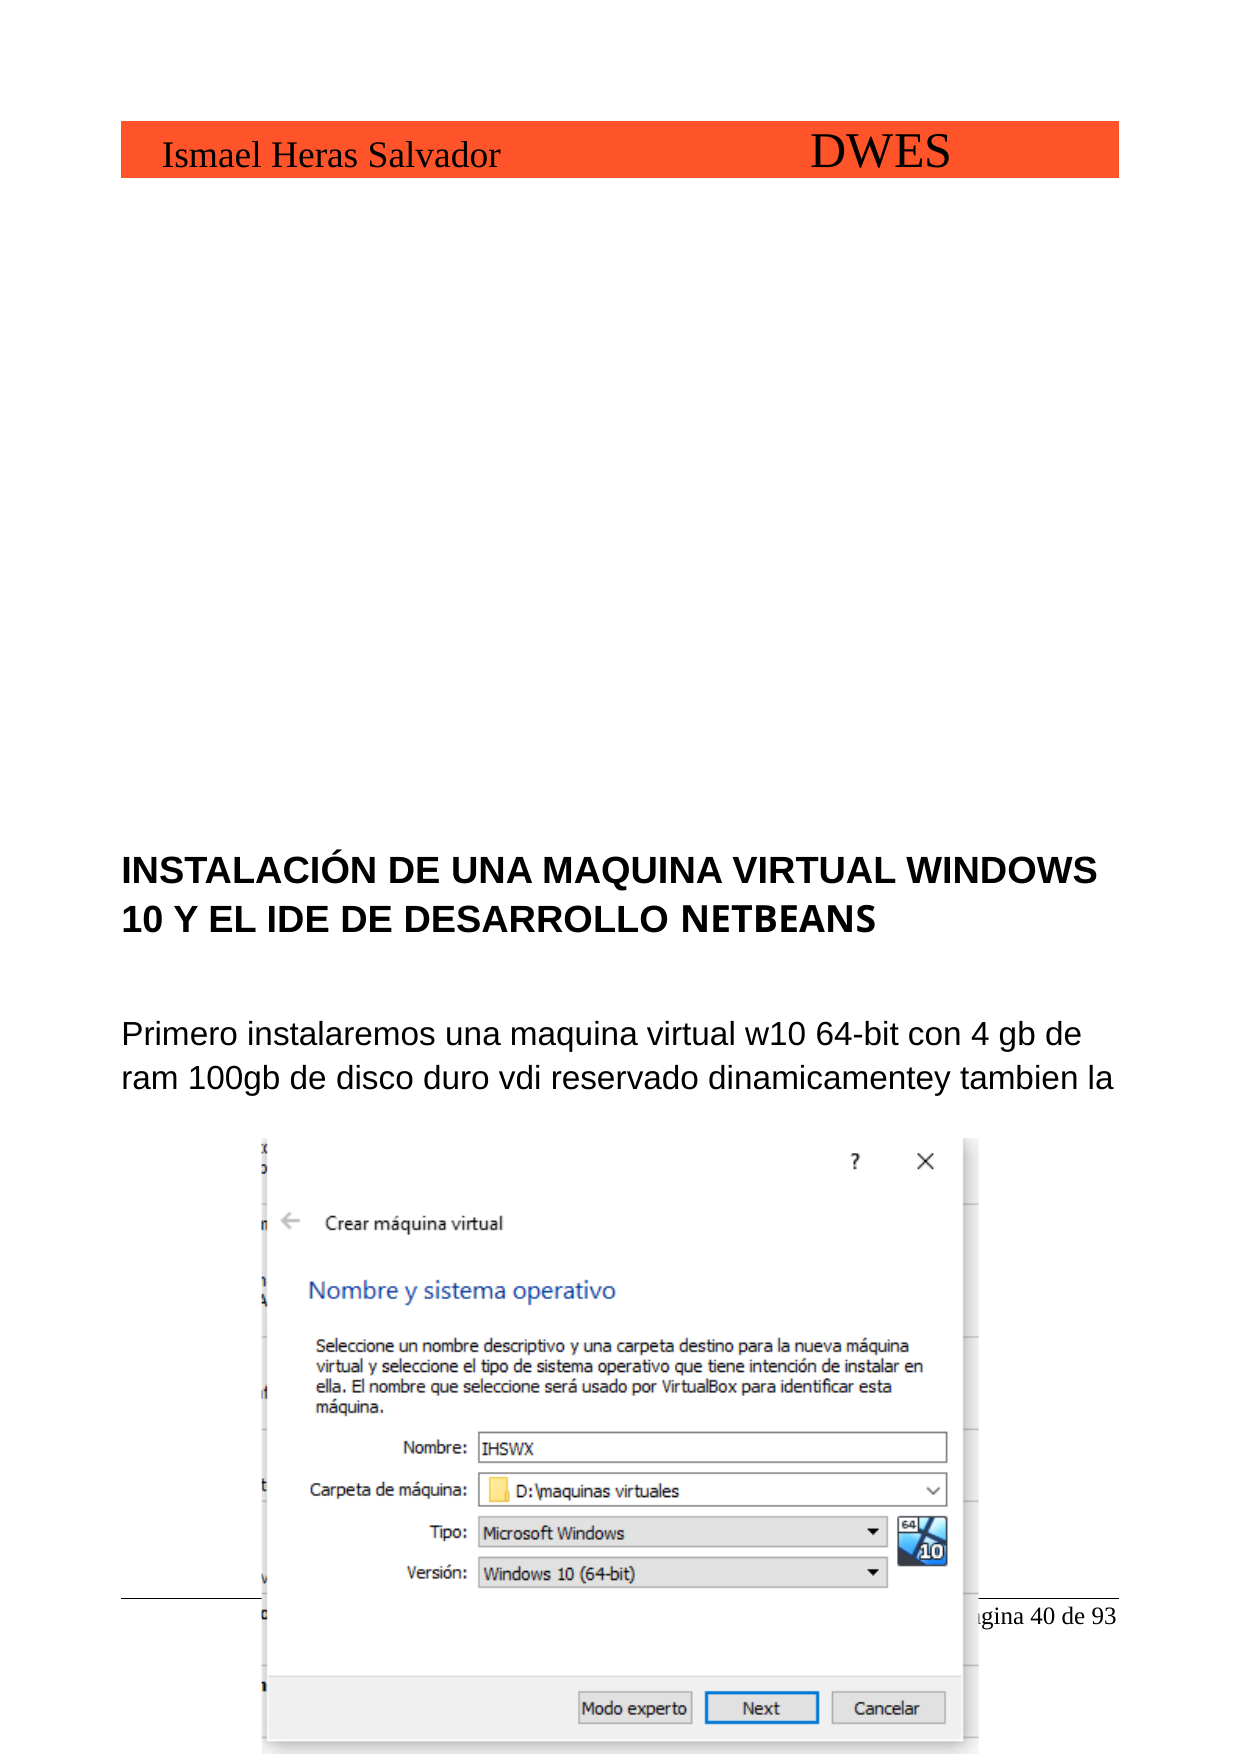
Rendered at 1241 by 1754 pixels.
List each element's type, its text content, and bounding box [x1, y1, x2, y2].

picture [261, 1138, 979, 1754]
subtitle INSTALACIÓN DE UNA MAQUINA VIRTUAL WINDOWS 10 Y EL IDE DE DESARROLLO NETBEANS [121, 848, 1119, 943]
text Primero instalaremos una maquina virtual w10 64-bit con 4 gb de ram 100gb de disco duro vdi reservado dinamicamentey tambien la pondremos en adaptador puente. [121, 1014, 1119, 1141]
subtitle INSTALACION W10 [121, 1241, 261, 1569]
subtitle INSTALACION W10 [979, 1241, 1119, 1569]
